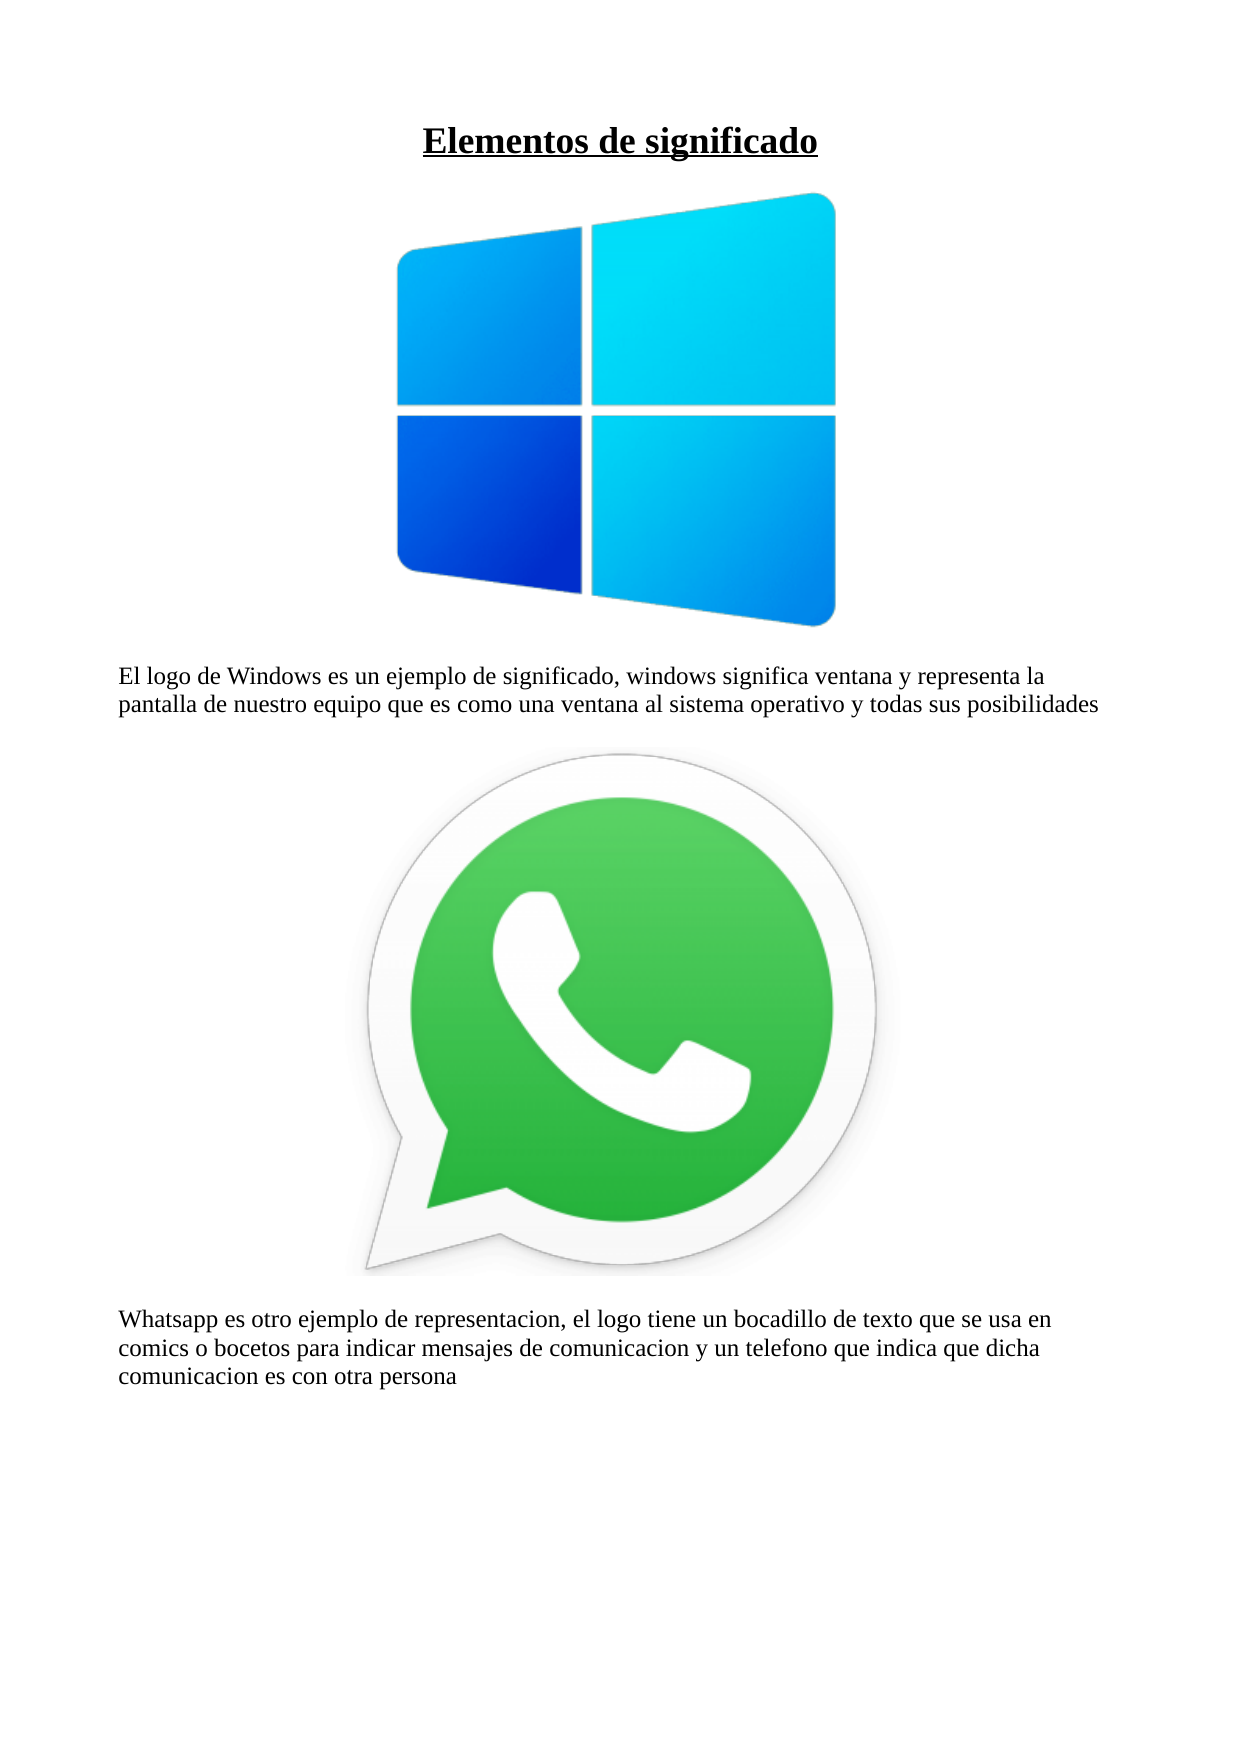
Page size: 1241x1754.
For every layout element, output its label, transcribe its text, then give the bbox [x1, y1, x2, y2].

text Whatsapp es otro ejemplo de representacion, el logo tiene un bocadillo de texto que se usa en comics o bocetos para indicar mensajes de comunicacion y un telefono que indica que dicha comunicacion es con otra persona [118, 747, 1122, 1390]
text Elementos de significado [118, 118, 1122, 161]
text El logo de Windows es un ejemplo de significado, windows significa ventana y representa la pantalla de nuestro equipo que es como una ventana al sistema operativo y todas sus posibilidades [118, 190, 1122, 718]
picture [229, 190, 1011, 632]
text [118, 1419, 1122, 1591]
picture [151, 747, 1089, 1276]
